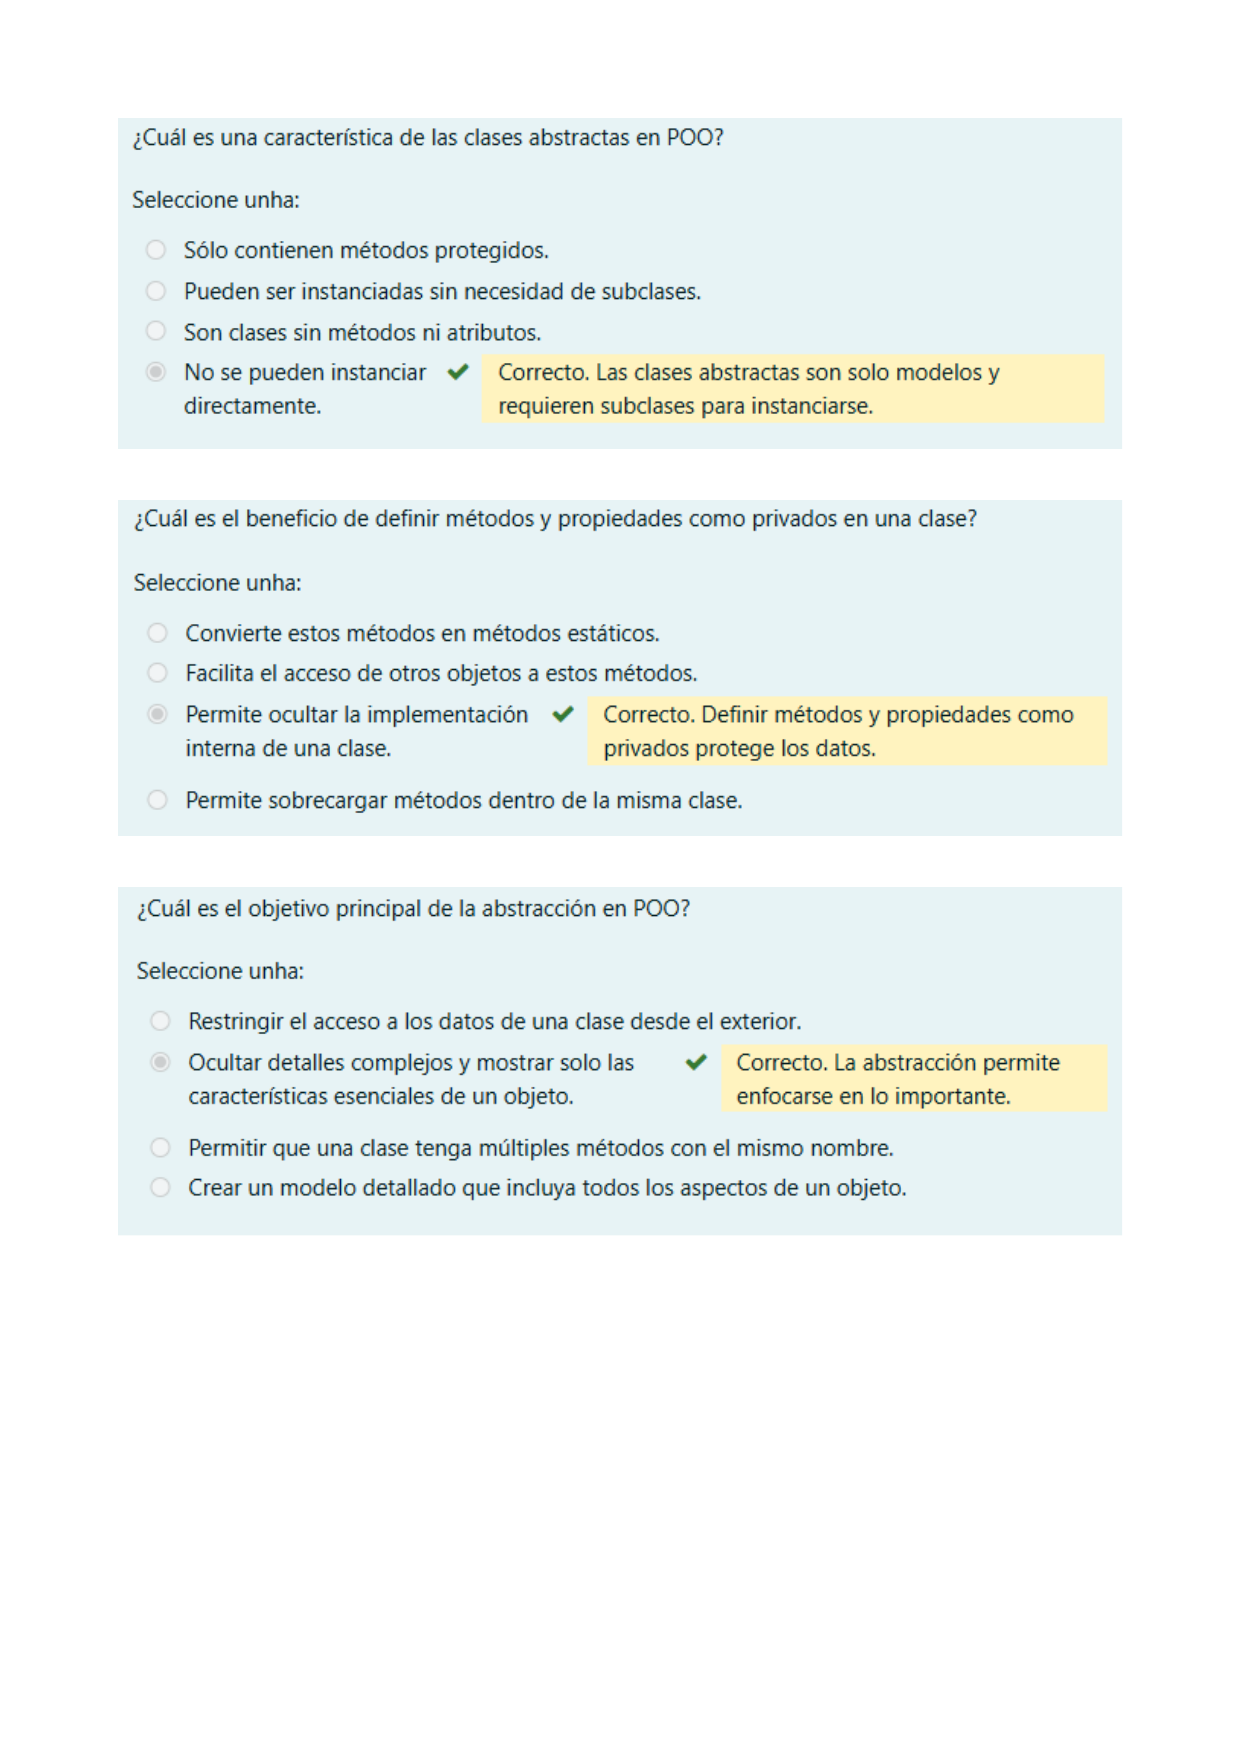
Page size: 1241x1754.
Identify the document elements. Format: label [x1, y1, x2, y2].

picture [118, 118, 1123, 449]
picture [118, 887, 1123, 1237]
picture [118, 500, 1123, 836]
